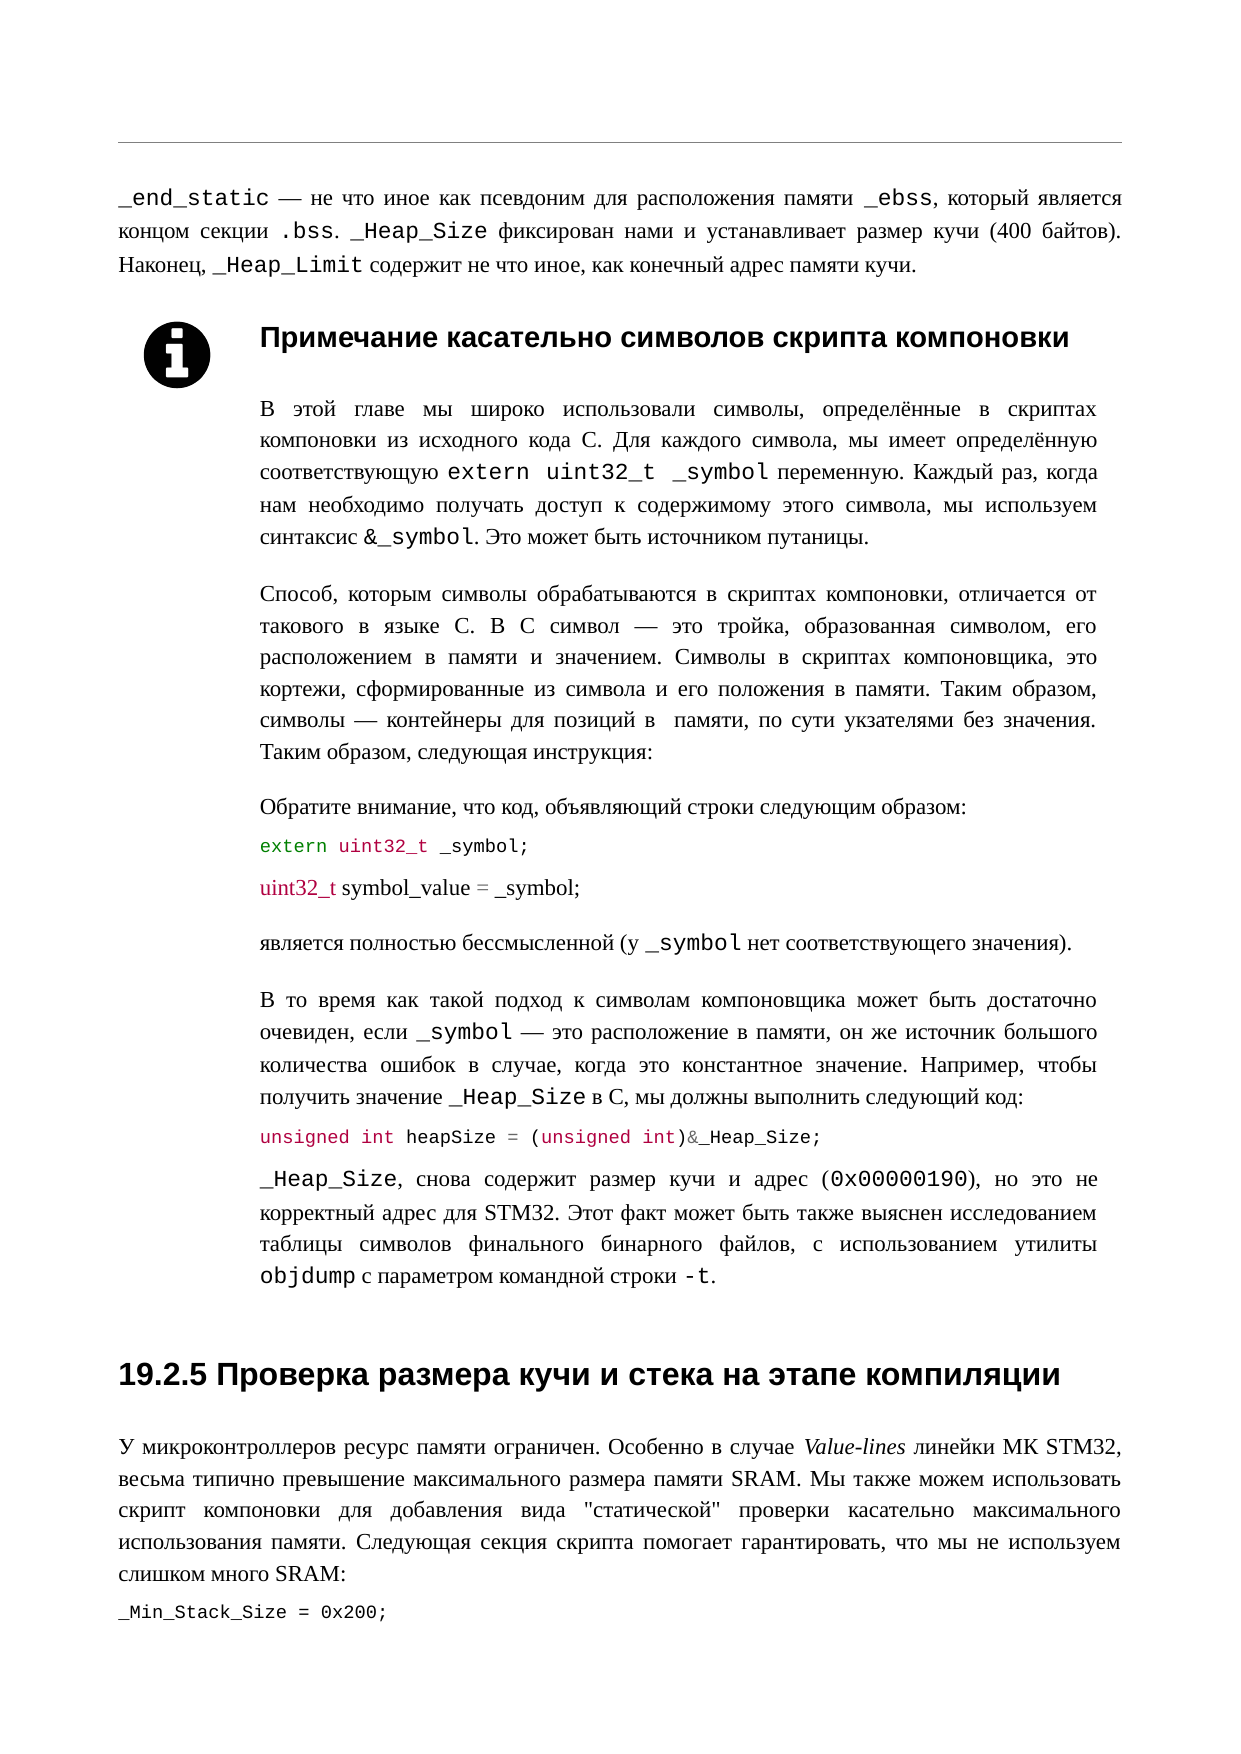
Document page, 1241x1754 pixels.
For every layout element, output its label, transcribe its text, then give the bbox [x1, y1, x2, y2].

text У микроконтроллеров ресурс памяти ограничен. Особенно в случае Value-lines линейки МК STM32, весьма типично превышение максимального размера памяти SRAM. Мы также можем использовать скрипт компоновки для добавления вида "статической" проверки касательно максимального использования памяти. Следующая секция скрипта помогает гарантировать, что мы не используем слишком много SRAM: [118, 1433, 1122, 1586]
text _end_static — не что иное как псевдоним для расположения памяти _ebss, который является концом секции .bss. _Heap_Size фиксирован нами и устанавливает размер кучи (400 байтов). Наконец, _Heap_Limit содержит не что иное, как конечный адрес памяти кучи. [118, 184, 1122, 279]
table_header Примечание касательно символов скрипта компоновки В этой главе мы широко использовали символы, определённые в скриптах компоновки из исходного кода C. Для каждого символа, мы имеет определённую соответствующую extern uint32_t _symbol переменную. Каждый раз, когда нам необходимо получать доступ к содержимому этого символа, мы используем синтаксис &_symbol. Это может быть источником путаницы. Способ, которым символы обрабатываются в скриптах компоновки, отличается от такового в языке C. В C символ — это тройка, образованная символом, его расположением в памяти и значением. Символы в скриптах компоновщика, это кортежи, сформированные из символа и его положения в памяти. Таким образом, символы — контейнеры для позиций в памяти, по сути укзателями без значения. Таким образом, следующая инструкция: Обратите внимание, что код, объявляющий строки следующим образом: extern uint32_t _symbol; uint32_t symbol_value = _symbol; является полностью бессмысленной (у _symbol нет соответствующего значения). В то время как такой подход к символам компоновщика может быть достаточно очевиден, если _symbol — это расположение в памяти, он же источник большого количества ошибок в случае, когда это константное значение. Например, чтобы получить значение _Heap_Size в C, мы должны выполнить следующий код: unsigned int heapSize = (unsigned int)&_Heap_Size; _Heap_Size, снова содержит размер кучи и адрес (0x00000190), но это не корректный адрес для STM32. Этот факт может быть также выяснен исследованием таблицы символов финального бинарного файлов, с использованием утилиты objdump с параметром командной строки -t. [236, 296, 1122, 1326]
table_header [118, 296, 236, 1326]
subtitle 19.2.5 Проверка размера кучи и стека на этапе компиляции [118, 1355, 1122, 1392]
picture [141, 320, 213, 391]
text _Min_Stack_Size = 0x200; [118, 1603, 1122, 1624]
